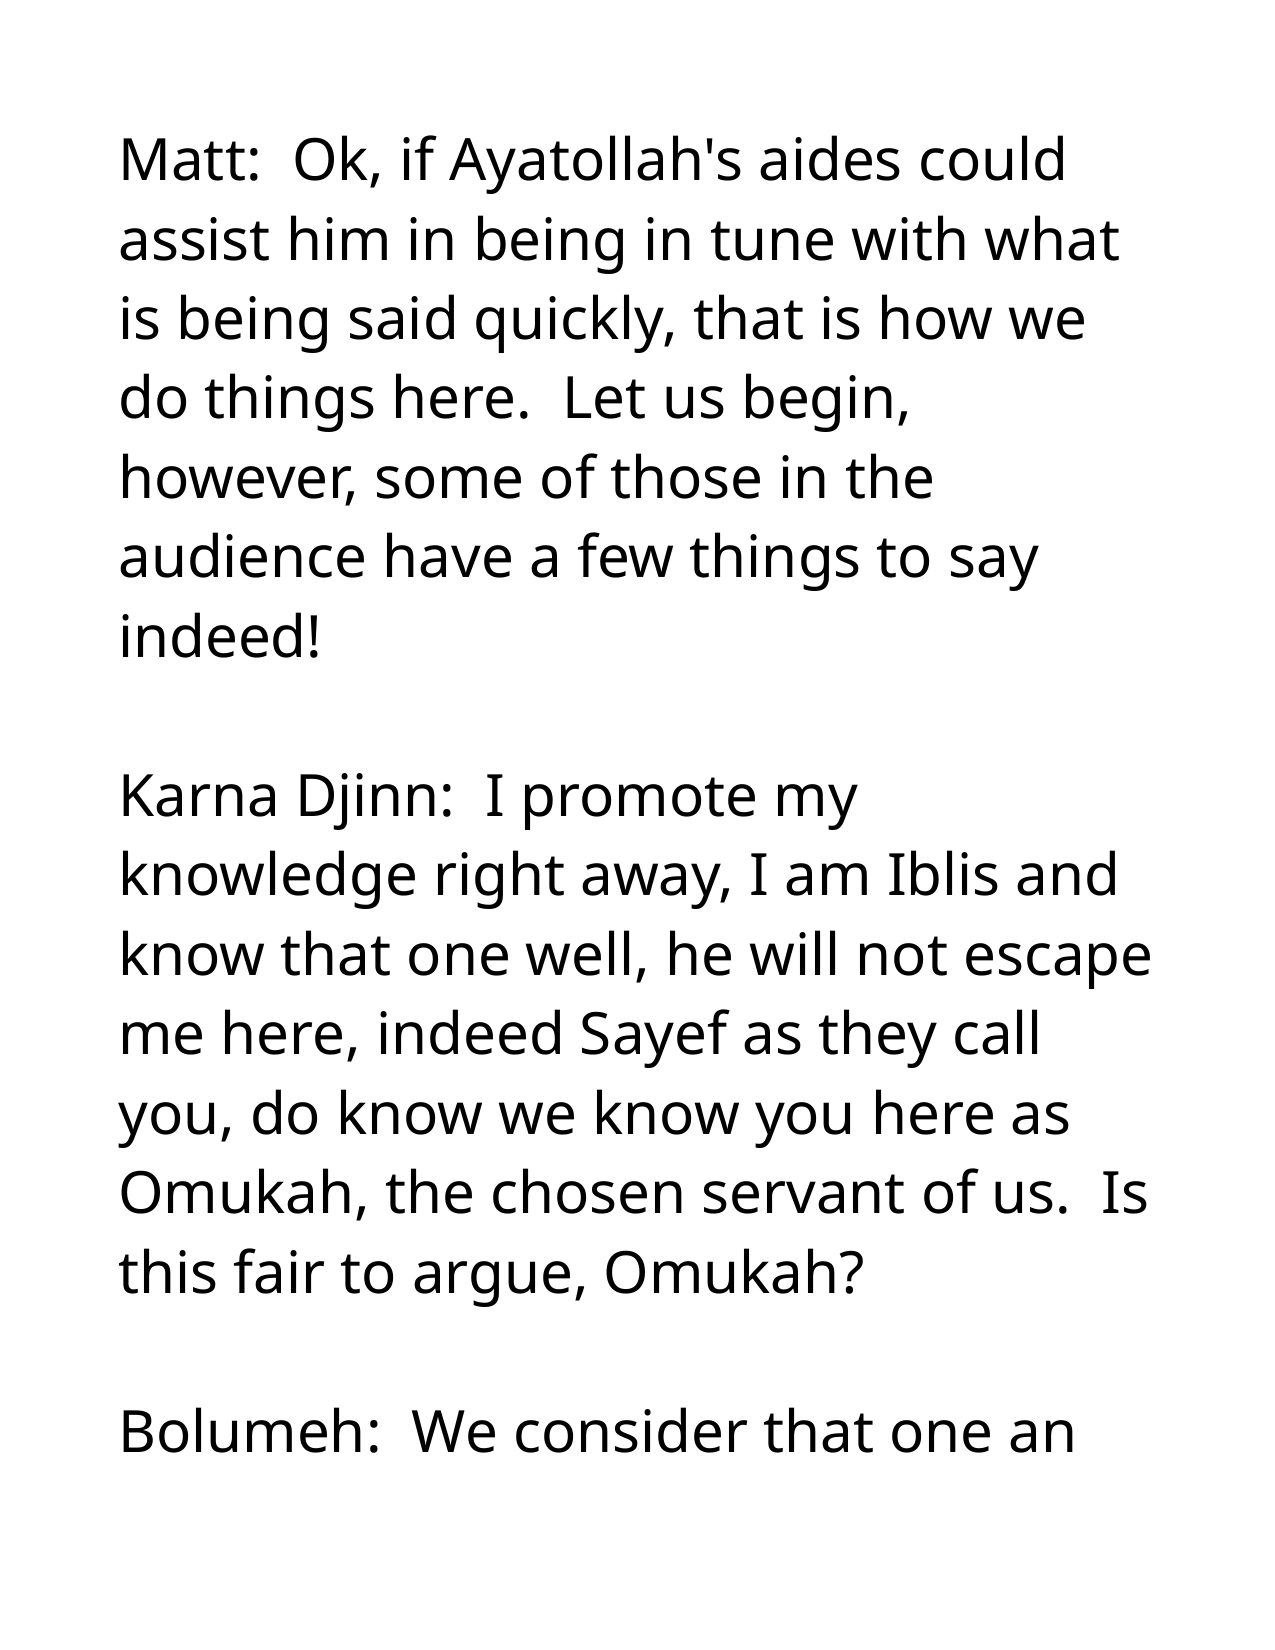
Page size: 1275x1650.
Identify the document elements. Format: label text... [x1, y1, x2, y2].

text Bolumeh: We consider that one an [118, 1390, 1157, 1469]
text Matt: Ok, if Ayatollah's aides could assist him in being in tune with what is being said quickly, that is how we do things here. Let us begin, however, some of those in the audience have a few things to say indeed! [118, 118, 1157, 674]
text Karna Djinn: I promote my knowledge right away, I am Iblis and know that one well, he will not escape me here, indeed Sayef as they call you, do know we know you here as Omukah, the chosen servant of us. Is this fair to argue, Omukah? [118, 754, 1157, 1310]
